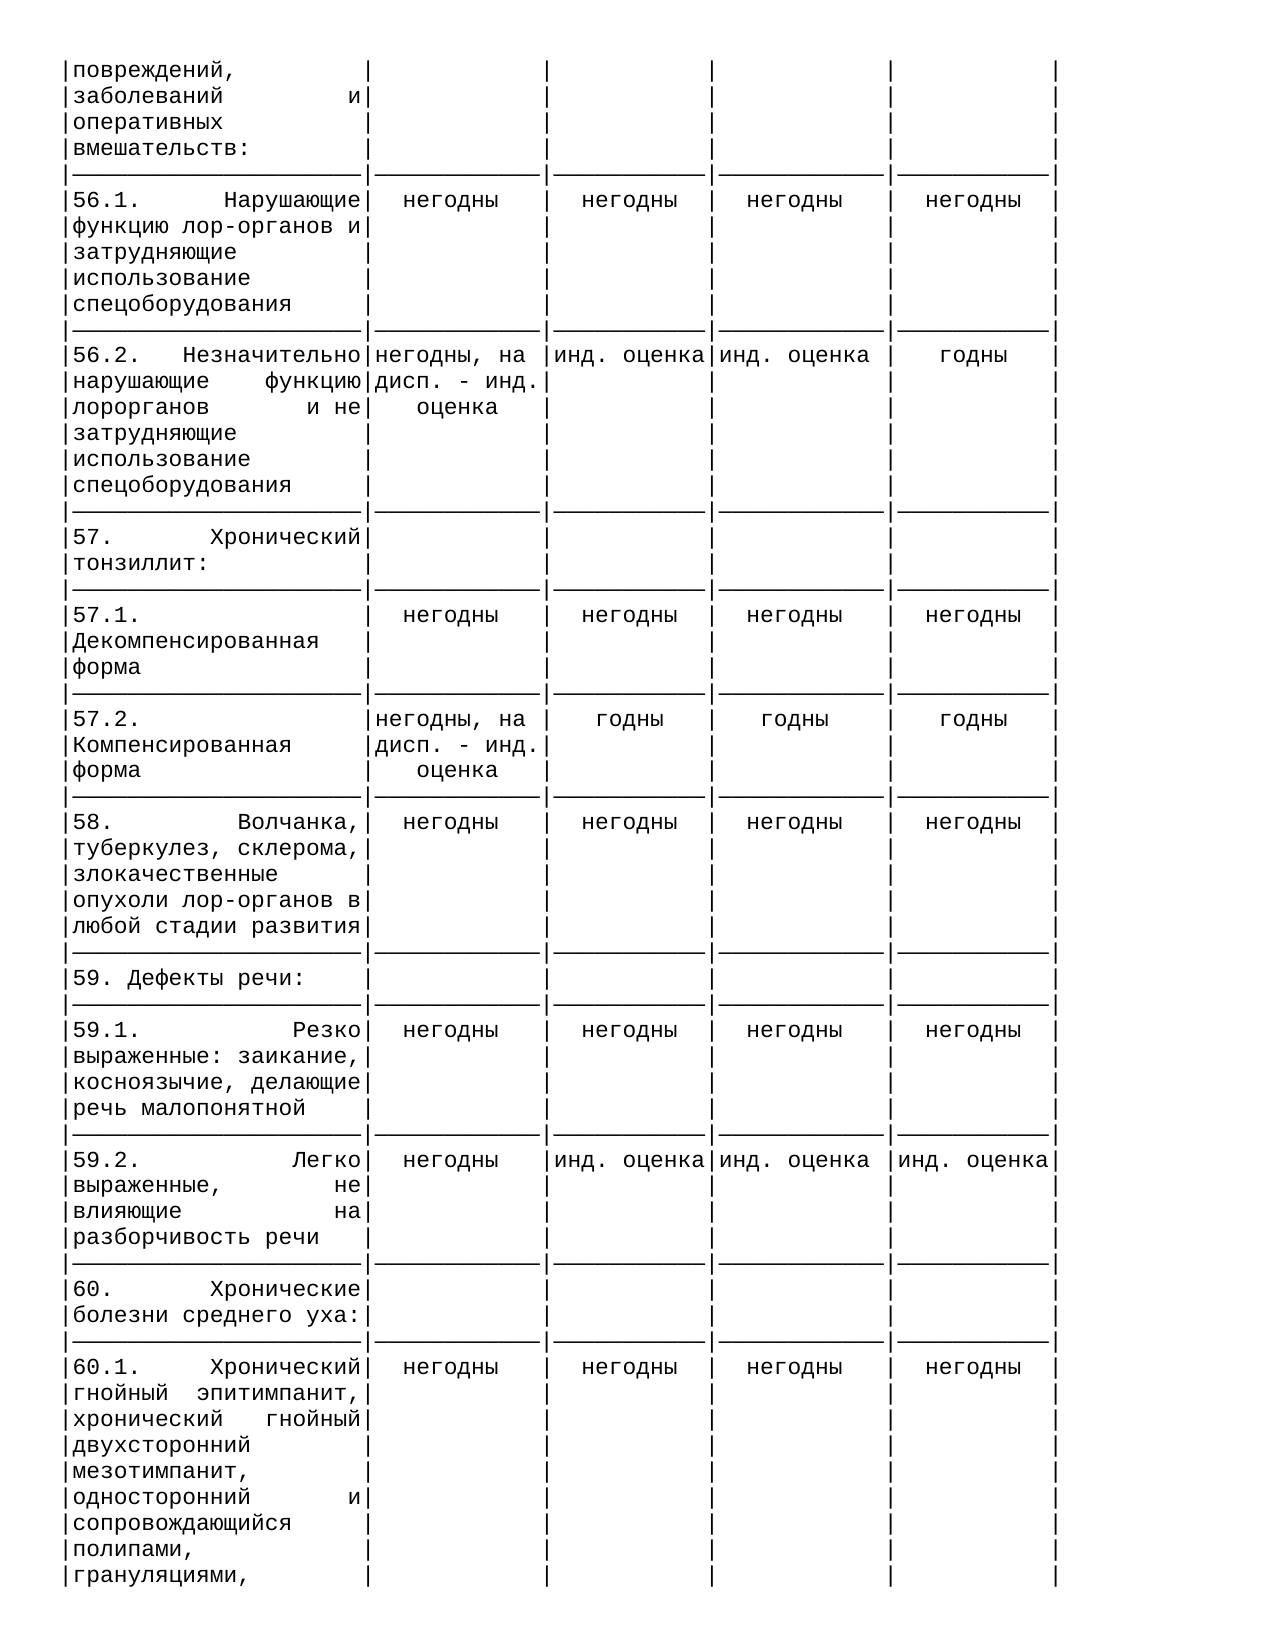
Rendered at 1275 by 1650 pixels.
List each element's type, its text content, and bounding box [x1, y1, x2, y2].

text |вмешательств: | | | | | [58, 136, 1216, 162]
text |—————————————————————|————————————|———————————|————————————|———————————| [58, 1329, 1216, 1355]
text |мезотимпанит, | | | | | [58, 1459, 1216, 1485]
text |оперативных | | | | | [58, 110, 1216, 136]
text |спецоборудования | | | | | [58, 473, 1216, 499]
text |57.2. |негодны, на | годны | годны | годны | [58, 707, 1216, 733]
text |57.1. | негодны | негодны | негодны | негодны | [58, 603, 1216, 629]
text |Компенсированная |дисп. - инд.| | | | [58, 733, 1216, 759]
text |57. Хронический| | | | | [58, 525, 1216, 551]
text |сопровождающийся | | | | | [58, 1511, 1216, 1537]
text |—————————————————————|————————————|———————————|————————————|———————————| [58, 1122, 1216, 1148]
text |любой стадии развития| | | | | [58, 914, 1216, 940]
text |односторонний и| | | | | [58, 1485, 1216, 1511]
text |59. Дефекты речи: | | | | | [58, 966, 1216, 992]
text |—————————————————————|————————————|———————————|————————————|———————————| [58, 785, 1216, 811]
text |—————————————————————|————————————|———————————|————————————|———————————| [58, 992, 1216, 1018]
text |—————————————————————|————————————|———————————|————————————|———————————| [58, 162, 1216, 188]
text |повреждений, | | | | | [58, 58, 1216, 84]
text |выраженные, не| | | | | [58, 1174, 1216, 1200]
text |59.2. Легко| негодны |инд. оценка|инд. оценка |инд. оценка| [58, 1148, 1216, 1174]
text |—————————————————————|————————————|———————————|————————————|———————————| [58, 577, 1216, 603]
text |злокачественные | | | | | [58, 863, 1216, 888]
text |лорорганов и не| оценка | | | | [58, 396, 1216, 422]
text |двухсторонний | | | | | [58, 1433, 1216, 1459]
text |грануляциями, | | | | | [58, 1563, 1216, 1589]
text |использование | | | | | [58, 266, 1216, 292]
text |форма | | | | | [58, 655, 1216, 681]
text |60.1. Хронический| негодны | негодны | негодны | негодны | [58, 1355, 1216, 1381]
text |нарушающие функцию|дисп. - инд.| | | | [58, 370, 1216, 396]
text |затрудняющие | | | | | [58, 422, 1216, 448]
text |56.1. Нарушающие| негодны | негодны | негодны | негодны | [58, 188, 1216, 214]
text |функцию лор-органов и| | | | | [58, 214, 1216, 240]
text |речь малопонятной | | | | | [58, 1096, 1216, 1122]
text |хронический гнойный| | | | | [58, 1407, 1216, 1433]
text |форма | оценка | | | | [58, 759, 1216, 785]
text |гнойный эпитимпанит,| | | | | [58, 1381, 1216, 1407]
text |выраженные: заикание,| | | | | [58, 1044, 1216, 1070]
text |60. Хронические| | | | | [58, 1278, 1216, 1303]
text |56.2. Незначительно|негодны, на |инд. оценка|инд. оценка | годны | [58, 344, 1216, 370]
text |затрудняющие | | | | | [58, 240, 1216, 266]
text |опухоли лор-органов в| | | | | [58, 888, 1216, 914]
text |заболеваний и| | | | | [58, 84, 1216, 110]
text |—————————————————————|————————————|———————————|————————————|———————————| [58, 681, 1216, 707]
text |болезни среднего уха:| | | | | [58, 1303, 1216, 1329]
text |Декомпенсированная | | | | | [58, 629, 1216, 655]
text |разборчивость речи | | | | | [58, 1226, 1216, 1252]
text |—————————————————————|————————————|———————————|————————————|———————————| [58, 940, 1216, 966]
text |тонзиллит: | | | | | [58, 551, 1216, 577]
text |58. Волчанка,| негодны | негодны | негодны | негодны | [58, 811, 1216, 837]
text |59.1. Резко| негодны | негодны | негодны | негодны | [58, 1018, 1216, 1044]
text |спецоборудования | | | | | [58, 292, 1216, 318]
text |полипами, | | | | | [58, 1537, 1216, 1563]
text |влияющие на| | | | | [58, 1200, 1216, 1226]
text |—————————————————————|————————————|———————————|————————————|———————————| [58, 499, 1216, 525]
text |туберкулез, склерома,| | | | | [58, 837, 1216, 863]
text |—————————————————————|————————————|———————————|————————————|———————————| [58, 1252, 1216, 1278]
text |использование | | | | | [58, 448, 1216, 473]
text |косноязычие, делающие| | | | | [58, 1070, 1216, 1096]
text |—————————————————————|————————————|———————————|————————————|———————————| [58, 318, 1216, 344]
